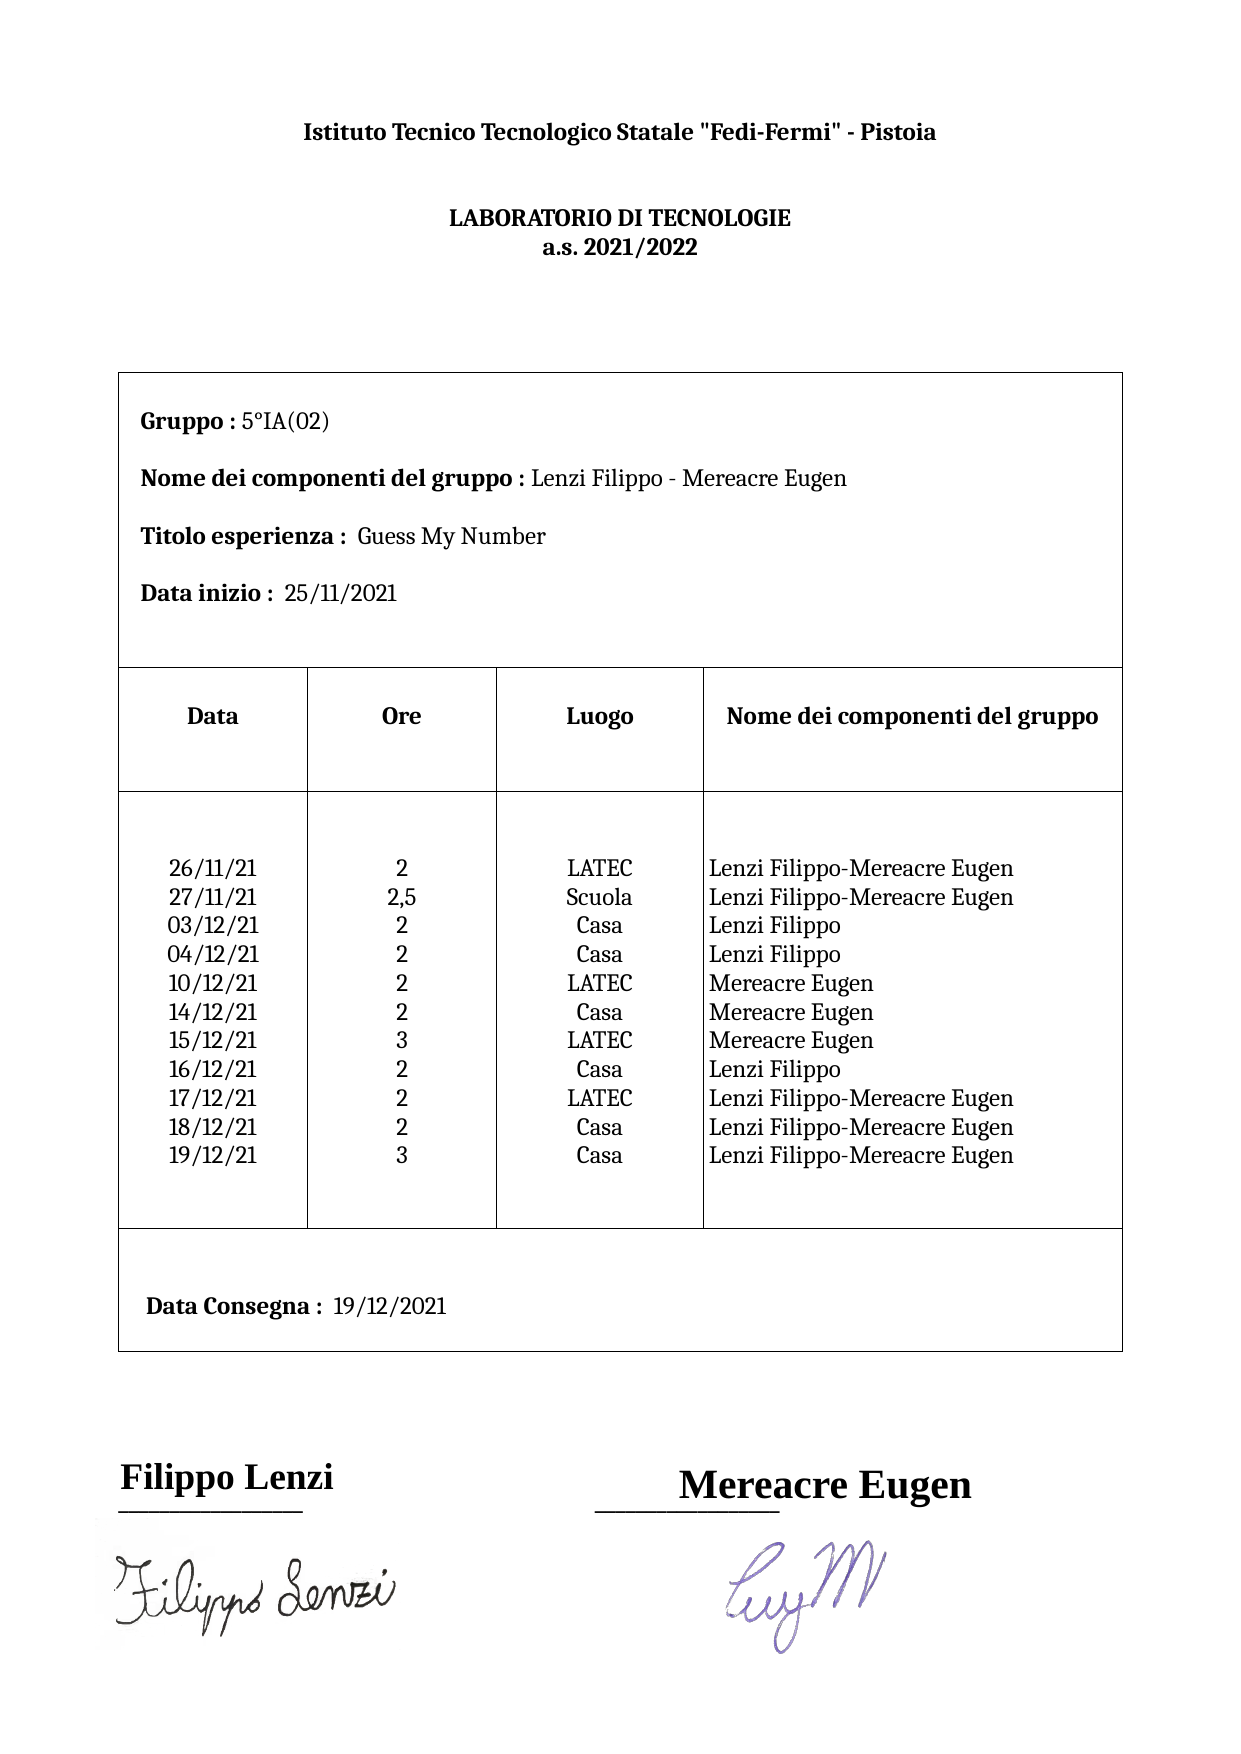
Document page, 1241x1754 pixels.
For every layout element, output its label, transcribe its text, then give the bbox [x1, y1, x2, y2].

picture [88, 1518, 408, 1650]
table_header Data [119, 668, 307, 791]
table_header LATEC Scuola Casa Casa LATEC Casa LATEC Casa LATEC Casa Casa [497, 792, 703, 1228]
text __________________ __________________ [118, 1482, 1122, 1517]
table_header Lenzi Filippo-Mereacre Eugen Lenzi Filippo-Mereacre Eugen Lenzi Filippo Lenzi Filippo Mereacre Eugen Mereacre Eugen Mereacre Eugen Lenzi Filippo Lenzi Filippo-Mereacre Eugen Lenzi Filippo-Mereacre Eugen Lenzi Filippo-Mereacre Eugen [704, 792, 1122, 1228]
text Istituto Tecnico Tecnologico Statale "Fedi-Fermi" - Pistoia [118, 118, 1122, 147]
table_header 2 2,5 2 2 2 2 3 2 2 2 3 [308, 792, 496, 1228]
picture [695, 1519, 924, 1665]
table_header 26/11/21 27/11/21 03/12/21 04/12/21 10/12/21 14/12/21 15/12/21 16/12/21 17/12/21 18/12/21 19/12/21 [119, 792, 307, 1228]
table_header Data Consegna : 19/12/2021 [119, 1229, 1122, 1351]
table_header Luogo [497, 668, 703, 791]
text LABORATORIO DI TECNOLOGIE [118, 204, 1122, 233]
table_header Nome dei componenti del gruppo [704, 668, 1122, 791]
table_header Ore [308, 668, 496, 791]
text a.s. 2021/2022 [118, 233, 1122, 262]
table_header Gruppo : 5°IA(02) Nome dei componenti del gruppo : Lenzi Filippo - Mereacre Eugen Titolo esperienza : Guess My Number Data inizio : 25/11/2021 [119, 373, 1122, 667]
